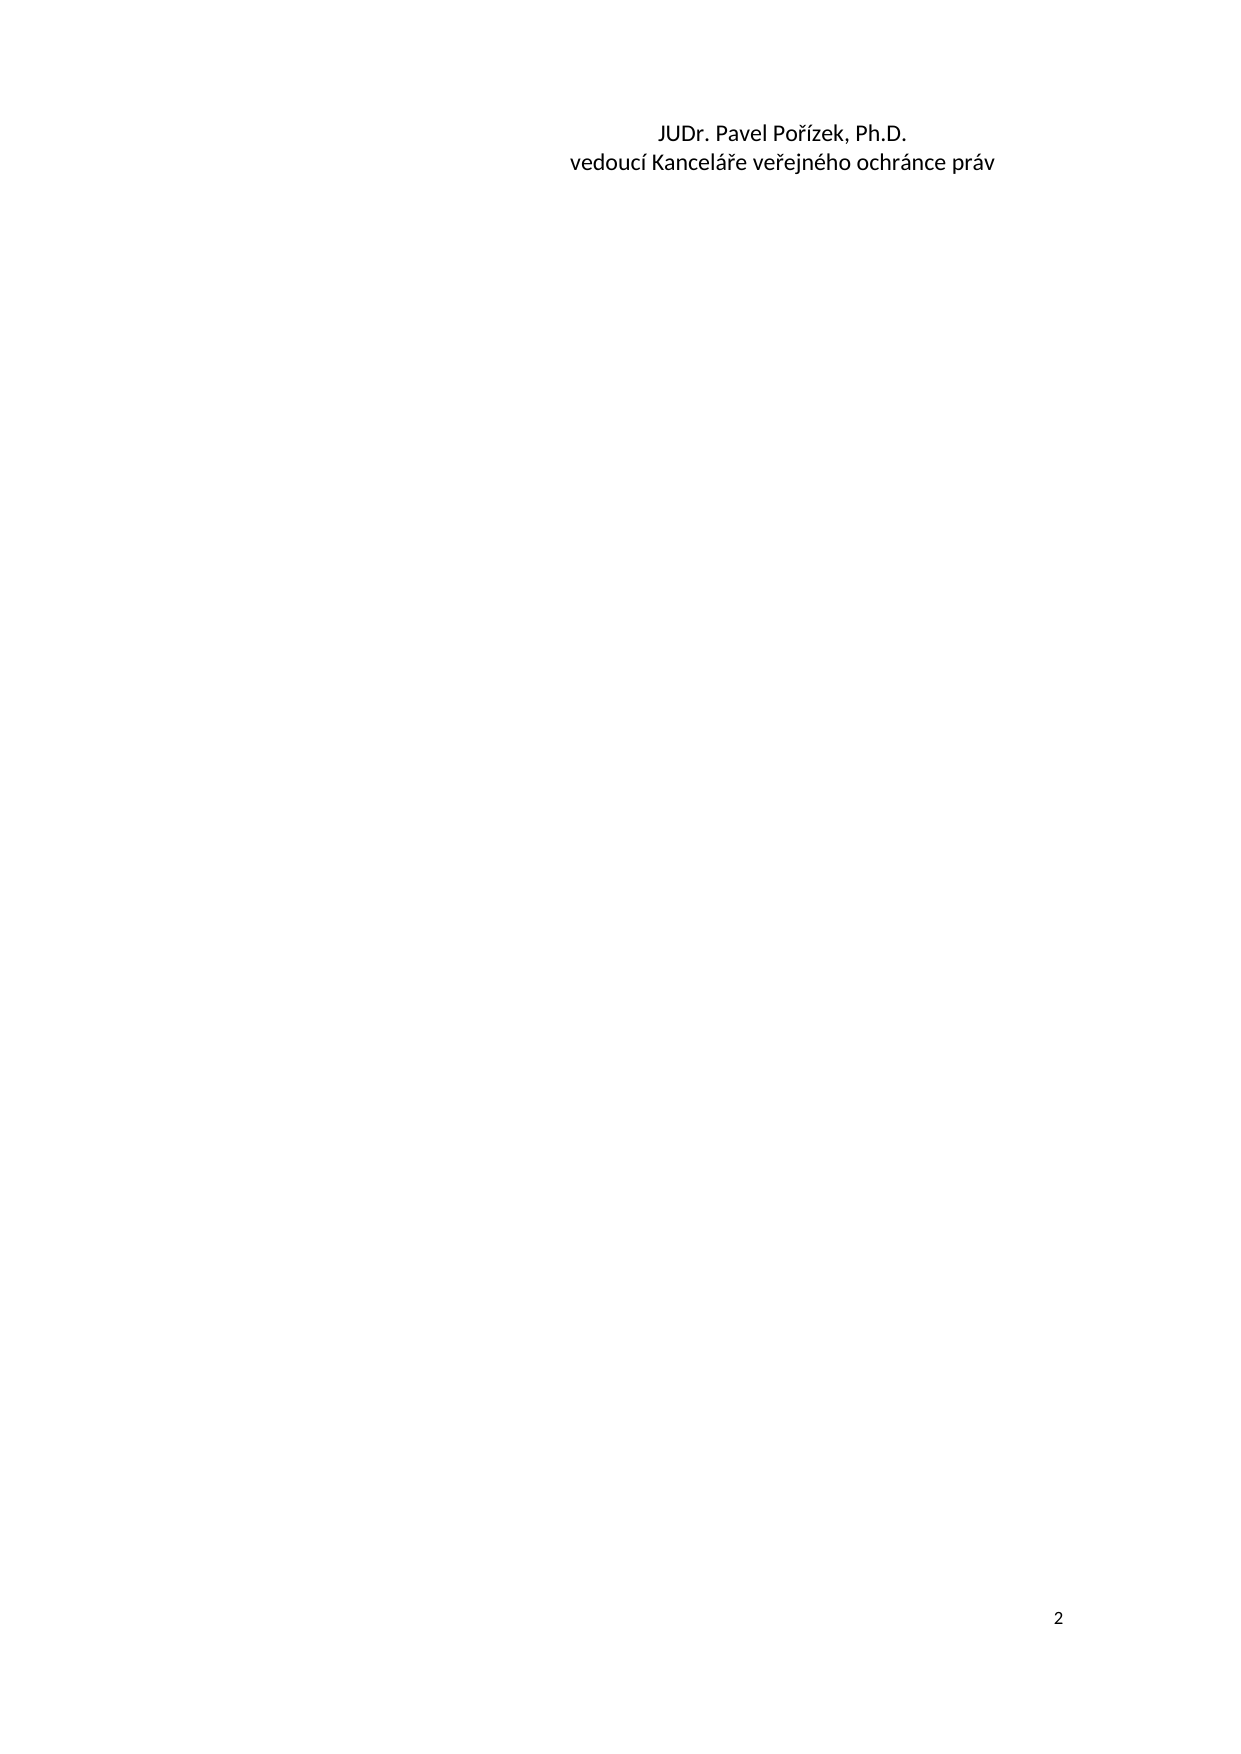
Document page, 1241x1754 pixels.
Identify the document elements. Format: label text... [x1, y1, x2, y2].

text JUDr. Pavel Pořízek, Ph.D. [502, 118, 1063, 147]
text vedoucí Kanceláře veřejného ochránce práv [502, 147, 1063, 176]
